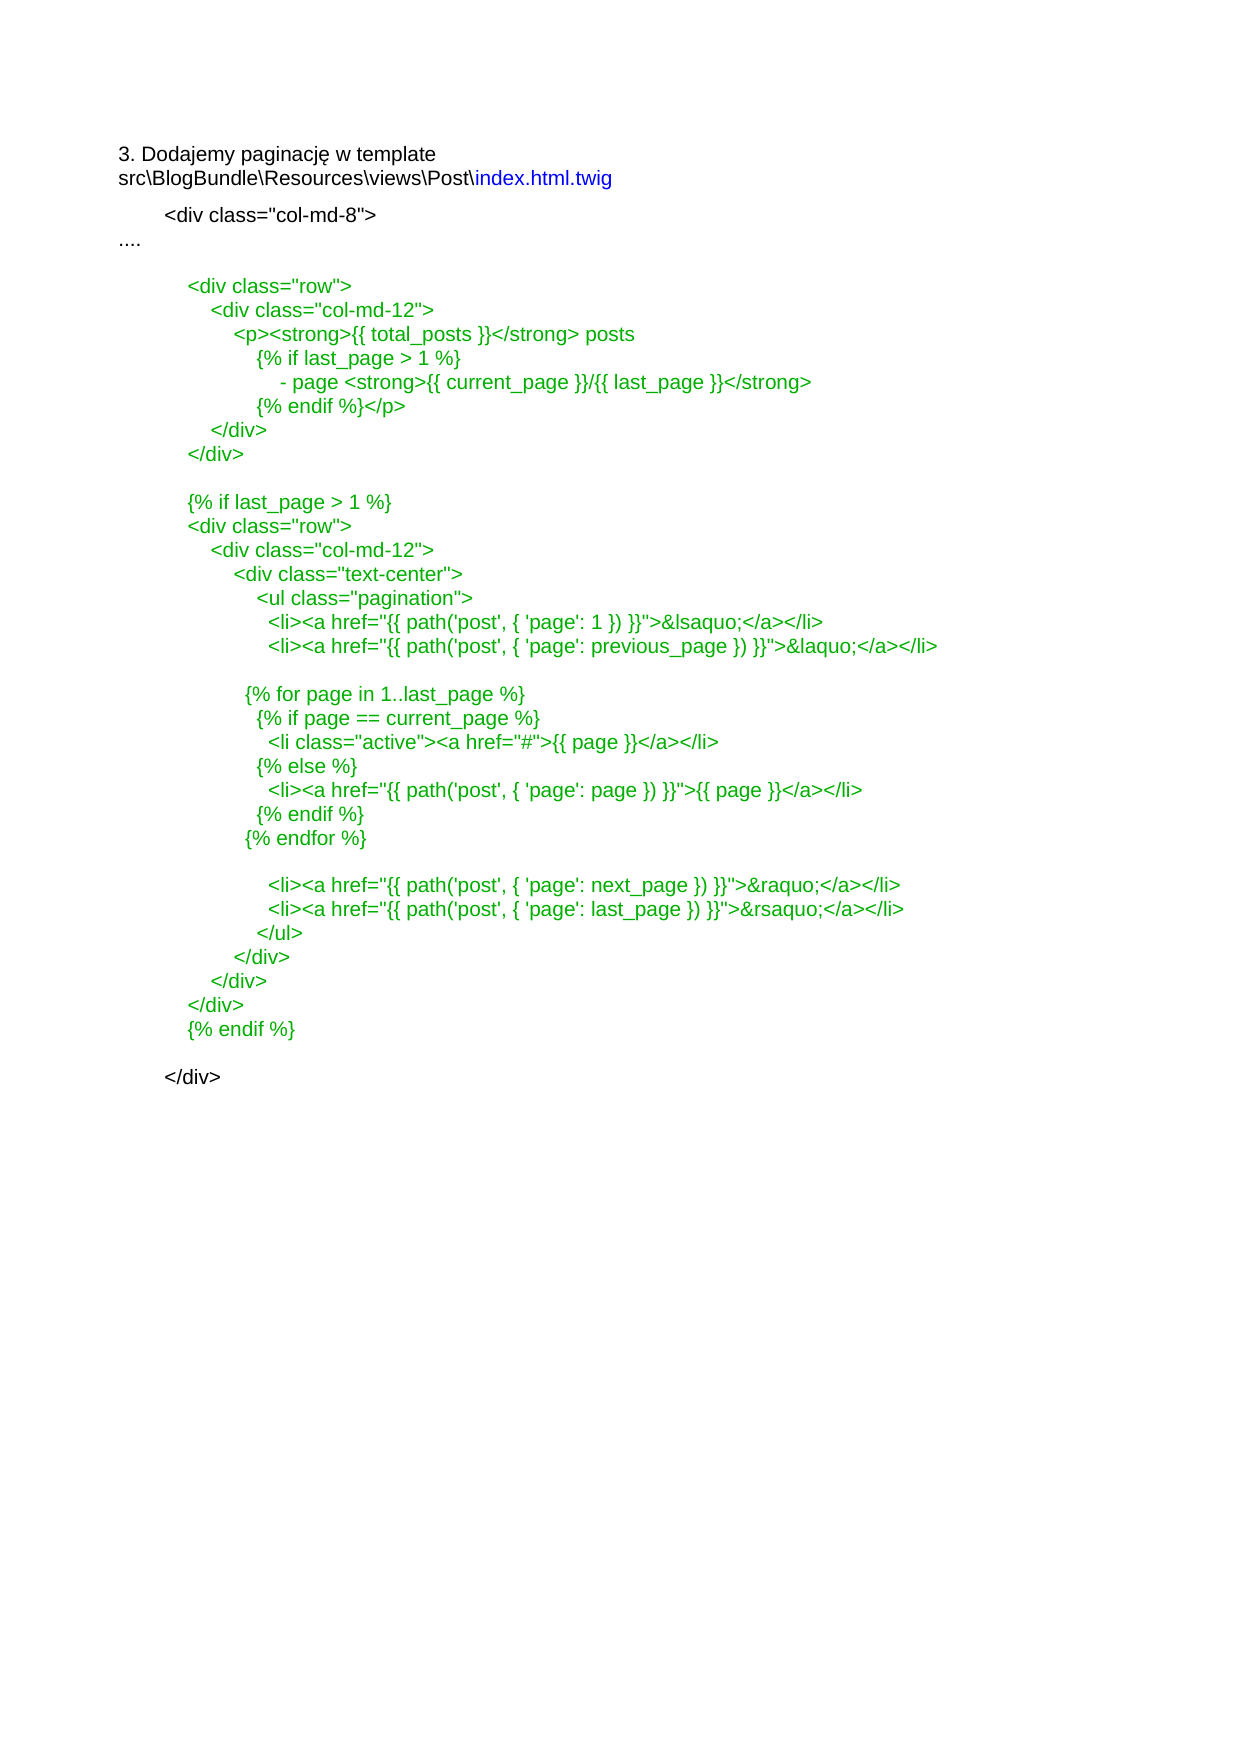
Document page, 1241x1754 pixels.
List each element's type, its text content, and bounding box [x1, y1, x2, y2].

text <div class="col-md-8"> [118, 202, 1122, 226]
text <li><a href="{{ path('post', { 'page': last_page }) }}">&rsaquo;</a></li> [118, 897, 1122, 921]
text <div class="col-md-12"> [118, 298, 1122, 322]
text </div> [118, 1065, 1122, 1089]
text <li class="active"><a href="#">{{ page }}</a></li> [118, 729, 1122, 753]
text {% endif %} [118, 1017, 1122, 1041]
text </ul> [118, 921, 1122, 945]
text <div class="text-center"> [118, 562, 1122, 586]
text </div> [118, 442, 1122, 466]
text {% endfor %} [118, 825, 1122, 849]
text {% for page in 1..last_page %} [118, 682, 1122, 706]
text {% else %} [118, 753, 1122, 777]
text <li><a href="{{ path('post', { 'page': page }) }}">{{ page }}</a></li> [118, 777, 1122, 801]
text src\BlogBundle\Resources\views\Post\index.html.twig [118, 166, 1122, 190]
text <ul class="pagination"> [118, 586, 1122, 610]
text <div class="row"> [118, 514, 1122, 538]
text <li><a href="{{ path('post', { 'page': 1 }) }}">&lsaquo;</a></li> [118, 610, 1122, 634]
text <div class="col-md-12"> [118, 538, 1122, 562]
text .... [118, 226, 1122, 250]
text - page <strong>{{ current_page }}/{{ last_page }}</strong> [118, 370, 1122, 394]
text </div> [118, 969, 1122, 993]
text 3. Dodajemy paginację w template [118, 142, 1122, 166]
text <p><strong>{{ total_posts }}</strong> posts [118, 322, 1122, 346]
text <li><a href="{{ path('post', { 'page': next_page }) }}">&raquo;</a></li> [118, 873, 1122, 897]
text <li><a href="{{ path('post', { 'page': previous_page }) }}">&laquo;</a></li> [118, 634, 1122, 658]
text </div> [118, 418, 1122, 442]
text </div> [118, 945, 1122, 969]
text </div> [118, 993, 1122, 1017]
text {% if last_page > 1 %} [118, 346, 1122, 370]
text {% endif %} [118, 801, 1122, 825]
text <div class="row"> [118, 274, 1122, 298]
text {% endif %}</p> [118, 394, 1122, 418]
text {% if page == current_page %} [118, 706, 1122, 729]
text {% if last_page > 1 %} [118, 490, 1122, 514]
